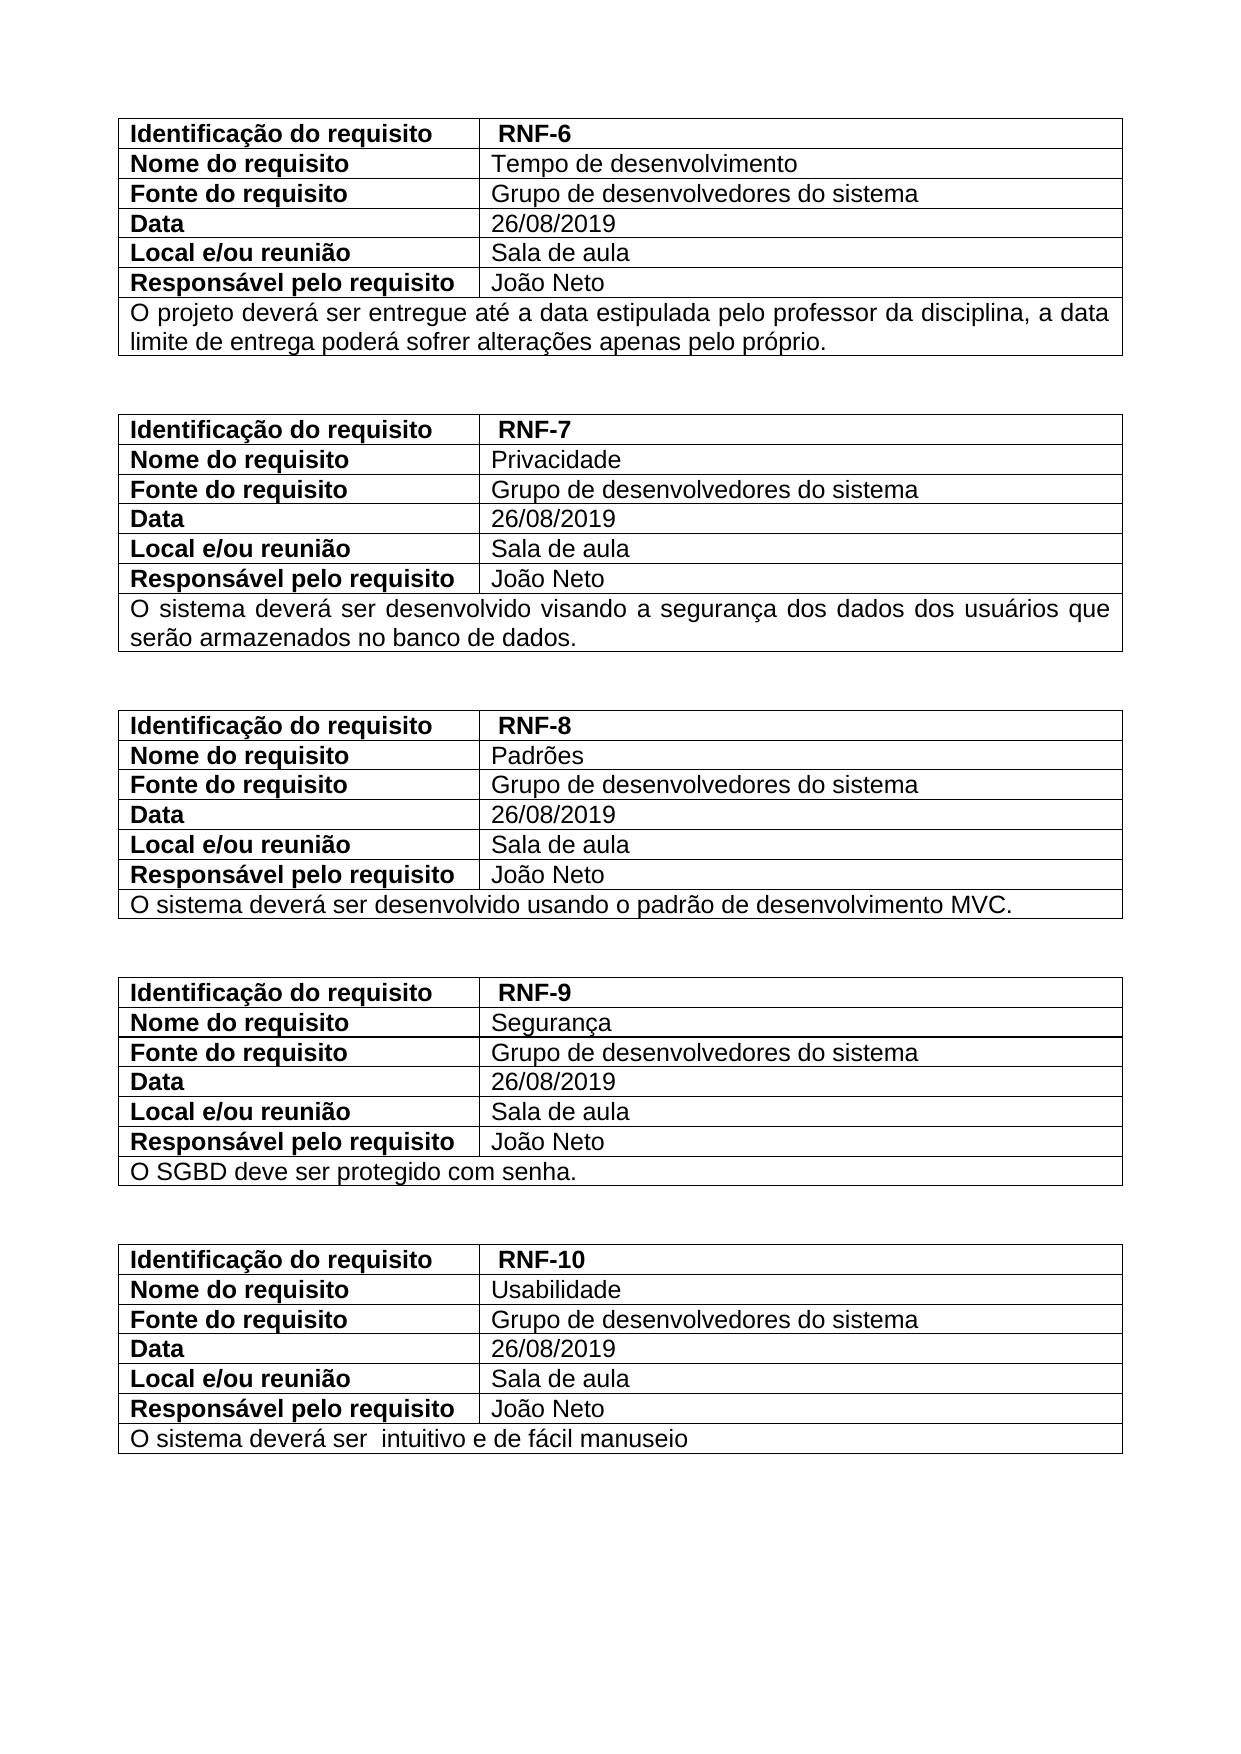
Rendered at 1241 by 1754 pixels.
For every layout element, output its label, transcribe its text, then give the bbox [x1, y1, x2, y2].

table_cell Responsável pelo requisito [119, 1394, 479, 1423]
table_cell Responsável pelo requisito [119, 268, 479, 297]
table_cell Sala de aula [480, 830, 1122, 859]
table_cell Grupo de desenvolvedores do sistema [480, 1038, 1122, 1066]
table_cell Sala de aula [480, 534, 1122, 563]
table_cell Local e/ou reunião [119, 1364, 479, 1393]
table_cell 26/08/2019 [480, 1334, 1122, 1363]
table_cell 26/08/2019 [480, 1067, 1122, 1096]
table_cell Fonte do requisito [119, 179, 479, 207]
table_header Identificação do requisito [119, 119, 479, 148]
table_header Identificação do requisito [119, 1245, 479, 1274]
table_cell Data [119, 209, 479, 237]
table_cell Nome do requisito [119, 149, 479, 178]
table_cell Data [119, 1067, 479, 1096]
table_cell O sistema deverá ser desenvolvido visando a segurança dos dados dos usuários que serão armazenados no banco de dados. [119, 594, 1122, 651]
table_cell Grupo de desenvolvedores do sistema [480, 1305, 1122, 1333]
table_cell Privacidade [480, 445, 1122, 473]
table_cell Fonte do requisito [119, 1038, 479, 1066]
table_header RNF-10 [480, 1245, 1122, 1274]
table_header RNF-9 [480, 978, 1122, 1007]
table_cell Grupo de desenvolvedores do sistema [480, 475, 1122, 503]
table_cell Local e/ou reunião [119, 238, 479, 267]
table_header RNF-8 [480, 711, 1122, 739]
table_cell Nome do requisito [119, 1008, 479, 1036]
table_cell Local e/ou reunião [119, 534, 479, 563]
table_cell Sala de aula [480, 238, 1122, 267]
table_cell Sala de aula [480, 1097, 1122, 1126]
table_cell O sistema deverá ser intuitivo e de fácil manuseio [119, 1424, 1122, 1452]
table_cell Fonte do requisito [119, 770, 479, 799]
table_header Identificação do requisito [119, 415, 479, 444]
table_cell Data [119, 504, 479, 533]
table_cell Responsável pelo requisito [119, 860, 479, 888]
table_cell Nome do requisito [119, 741, 479, 769]
table_cell João Neto [480, 1394, 1122, 1423]
table_cell Fonte do requisito [119, 475, 479, 503]
table_cell João Neto [480, 860, 1122, 888]
table_header Identificação do requisito [119, 978, 479, 1007]
table_header Identificação do requisito [119, 711, 479, 739]
table_cell Responsável pelo requisito [119, 1127, 479, 1156]
table_cell Usabilidade [480, 1275, 1122, 1303]
table_header RNF-6 [480, 119, 1122, 148]
table_cell O sistema deverá ser desenvolvido usando o padrão de desenvolvimento MVC. [119, 890, 1122, 918]
table_cell O SGBD deve ser protegido com senha. [119, 1157, 1122, 1185]
table_cell João Neto [480, 1127, 1122, 1156]
table_cell Data [119, 800, 479, 829]
table_cell Local e/ou reunião [119, 1097, 479, 1126]
table_header RNF-7 [480, 415, 1122, 444]
table_cell Grupo de desenvolvedores do sistema [480, 770, 1122, 799]
table_cell Grupo de desenvolvedores do sistema [480, 179, 1122, 207]
table_cell Local e/ou reunião [119, 830, 479, 859]
table_cell Responsável pelo requisito [119, 564, 479, 593]
table_cell Segurança [480, 1008, 1122, 1036]
table_cell 26/08/2019 [480, 504, 1122, 533]
table_cell Padrões [480, 741, 1122, 769]
table_cell Nome do requisito [119, 1275, 479, 1303]
table_cell O projeto deverá ser entregue até a data estipulada pelo professor da disciplina, a data limite de entrega poderá sofrer alterações apenas pelo próprio. [119, 298, 1122, 355]
table_cell Data [119, 1334, 479, 1363]
table_cell João Neto [480, 268, 1122, 297]
table_cell Fonte do requisito [119, 1305, 479, 1333]
table_cell 26/08/2019 [480, 800, 1122, 829]
table_cell Sala de aula [480, 1364, 1122, 1393]
table_cell 26/08/2019 [480, 209, 1122, 237]
table_cell João Neto [480, 564, 1122, 593]
table_cell Tempo de desenvolvimento [480, 149, 1122, 178]
table_cell Nome do requisito [119, 445, 479, 473]
